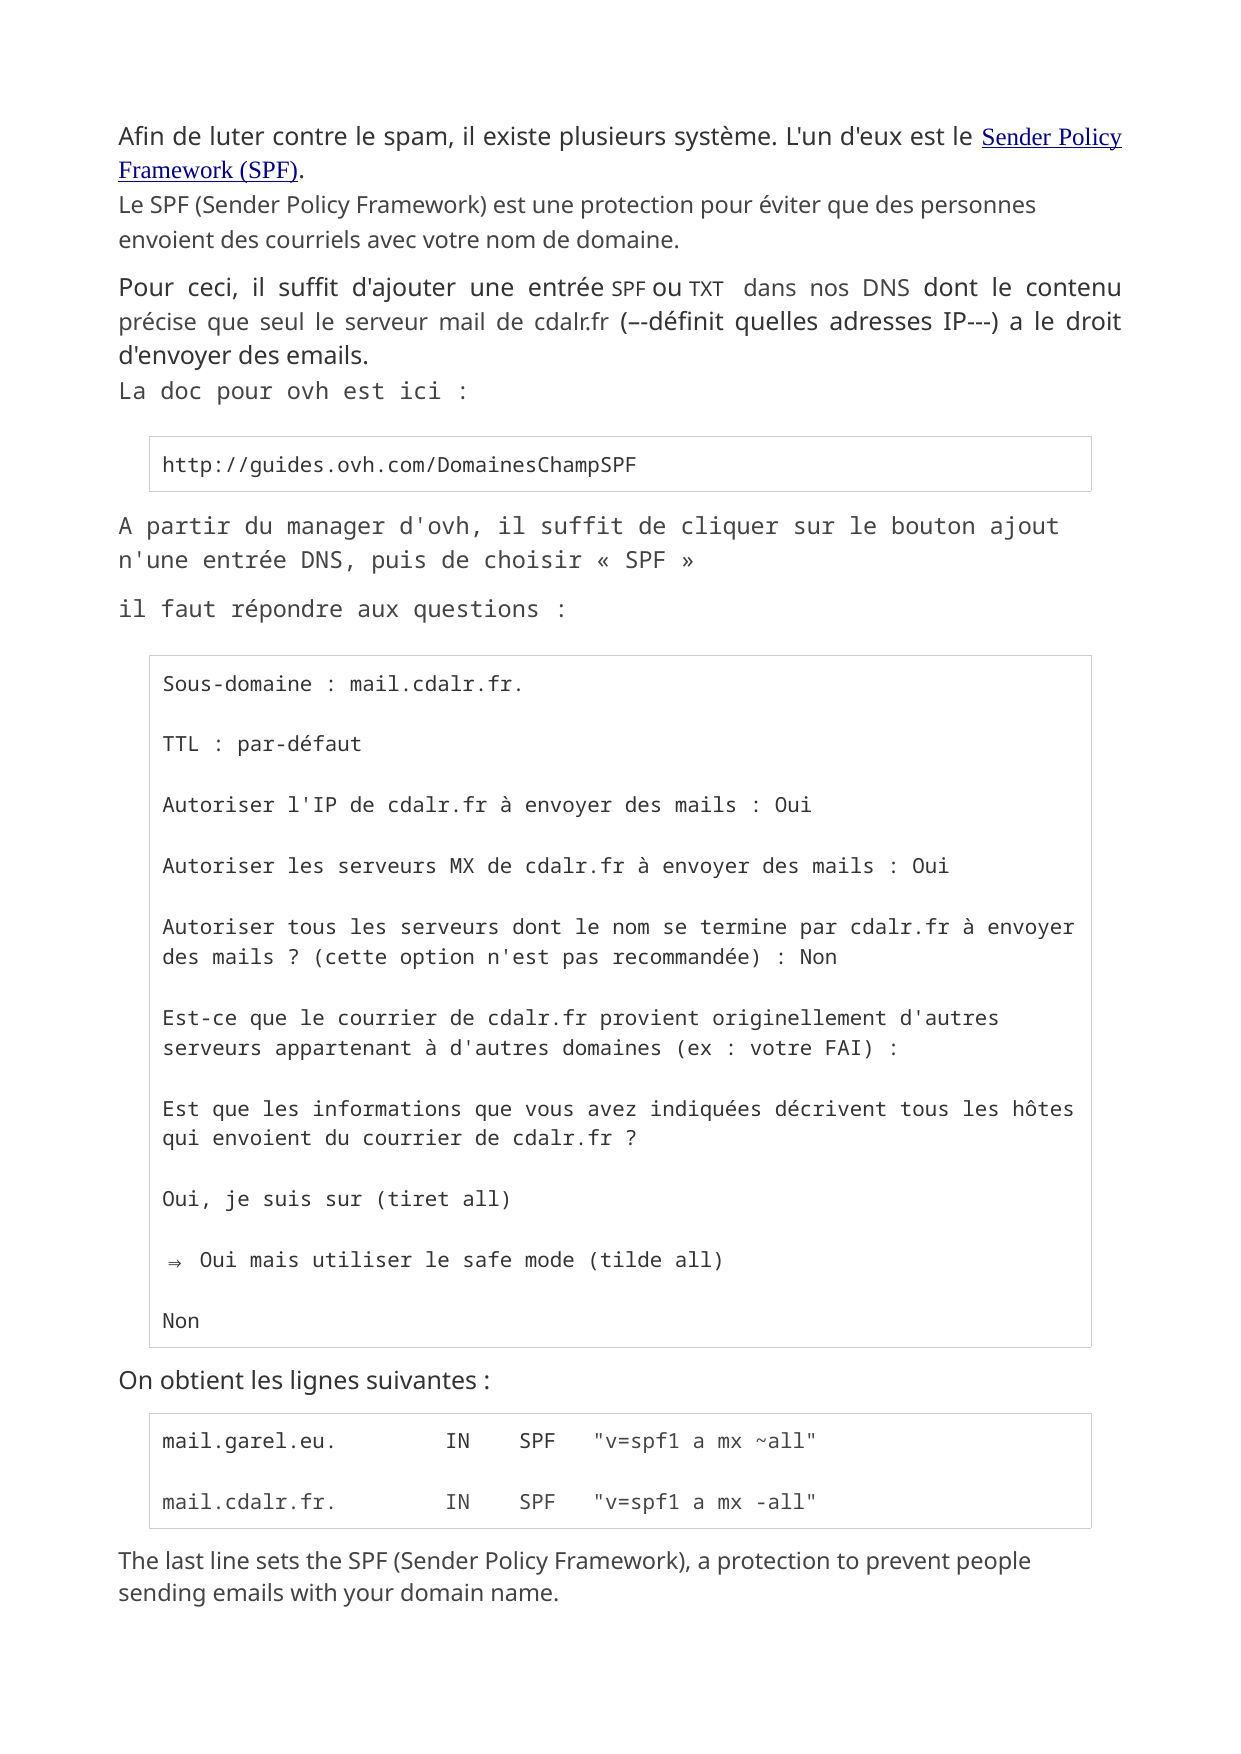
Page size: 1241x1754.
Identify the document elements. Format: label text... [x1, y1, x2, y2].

text il faut répondre aux questions : [118, 590, 1122, 624]
text Autoriser l'IP de cdalr.fr à envoyer des mails : Oui [150, 777, 1091, 819]
text A partir du manager d'ovh, il suffit de cliquer sur le bouton ajout n'une entrée DNS, puis de choisir « SPF » [118, 507, 1122, 576]
text On obtient les lignes suivantes : [118, 1363, 1122, 1397]
text mail.cdalr.fr. IN SPF "v=spf1 a mx -all" [150, 1473, 1091, 1528]
text Afin de luter contre le spam, il existe plusieurs système. L'un d'eux est le Sender Policy Framework (SPF). [118, 118, 1122, 186]
text Oui, je suis sur (tiret all) [150, 1170, 1091, 1213]
text The last line sets the SPF (Sender Policy Framework), a protection to prevent people sending emails with your domain name. [118, 1544, 1122, 1608]
text http://guides.ovh.com/DomainesChampSPF [150, 437, 1091, 491]
text Autoriser les serveurs MX de cdalr.fr à envoyer des mails : Oui [150, 838, 1091, 880]
text Le SPF (Sender Policy Framework) est une protection pour éviter que des personnes envoient des courriels avec votre nom de domaine. [118, 186, 1122, 255]
text Est que les informations que vous avez indiquées décrivent tous les hôtes qui envoient du courrier de cdalr.fr ? [150, 1080, 1091, 1152]
text Sous-domaine : mail.cdalr.fr. [150, 656, 1091, 697]
text La doc pour ovh est ici : [118, 372, 1122, 406]
text TTL : par-défaut [150, 716, 1091, 758]
text Est-ce que le courrier de cdalr.fr provient originellement d'autres serveurs appartenant à d'autres domaines (ex : votre FAI) : [150, 989, 1091, 1061]
text mail.garel.eu. IN SPF "v=spf1 a mx ~all" [150, 1414, 1091, 1455]
text Autoriser tous les serveurs dont le nom se termine par cdalr.fr à envoyer des mails ? (cette option n'est pas recommandée) : Non [150, 898, 1091, 971]
text Pour ceci, il suffit d'ajouter une entrée SPF ou TXT dans nos DNS dont le contenu précise que seul le serveur mail de cdalr.fr (–-définit quelles adresses IP---) a le droit d'envoyer des emails. [118, 269, 1122, 372]
text ⇒ Oui mais utiliser le safe mode (tilde all) [150, 1231, 1091, 1274]
text Non [150, 1292, 1091, 1347]
